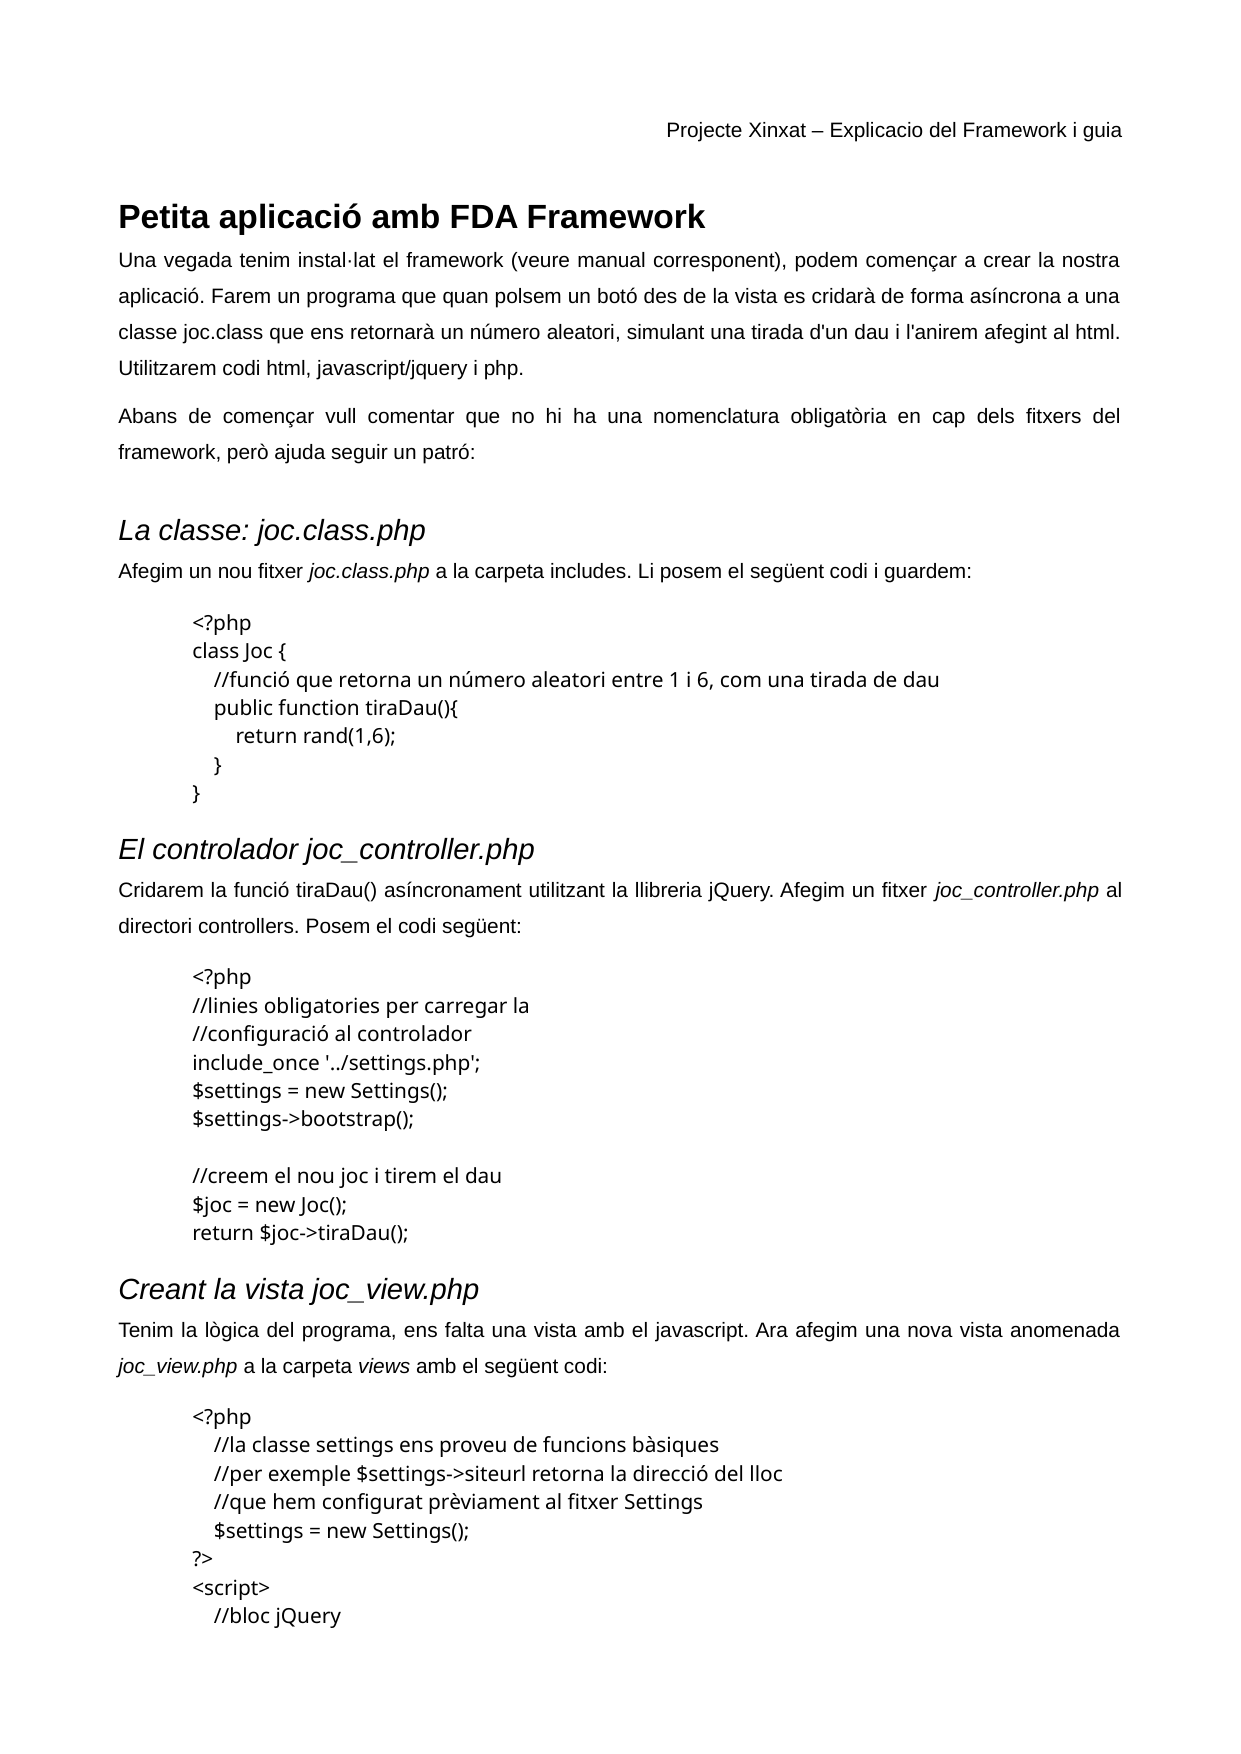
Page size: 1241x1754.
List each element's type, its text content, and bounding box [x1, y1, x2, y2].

text return $joc->tiraDau(); [192, 1218, 1122, 1247]
text //que hem configurat prèviament al fitxer Settings [192, 1487, 1122, 1516]
text Una vegada tenim instal·lat el framework (veure manual corresponent), podem començar a crear la nostra aplicació. Farem un programa que quan polsem un botó des de la vista es cridarà de forma asíncrona a una classe joc.class que ens retornarà un número aleatori, simulant una tirada d'un dau i l'anirem afegint al html. Utilitzarem codi html, javascript/jquery i php. [118, 248, 1122, 379]
text //creem el nou joc i tirem el dau [192, 1161, 1122, 1190]
text class Joc { [192, 636, 1122, 665]
text Abans de començar vull comentar que no hi ha una nomenclatura obligatòria en cap dels fitxers del framework, però ajuda seguir un patró: [118, 404, 1122, 464]
subtitle La classe: joc.class.php [118, 513, 1122, 547]
subtitle Creant la vista joc_view.php [118, 1272, 1122, 1305]
text //funció que retorna un número aleatori entre 1 i 6, com una tirada de dau [192, 665, 1122, 693]
text <?php [192, 608, 1122, 636]
text } [192, 778, 1122, 807]
text //per exemple $settings->siteurl retorna la direcció del lloc [192, 1459, 1122, 1487]
text //linies obligatories per carregar la [192, 991, 1122, 1019]
text Afegim un nou fitxer joc.class.php a la carpeta includes. Li posem el següent codi i guardem: [118, 559, 1122, 583]
subtitle Petita aplicació amb FDA Framework [118, 197, 1122, 235]
text include_once '../settings.php'; [192, 1048, 1122, 1076]
text <?php [192, 962, 1122, 991]
text Tenim la lògica del programa, ens falta una vista amb el javascript. Ara afegim una nova vista anomenada joc_view.php a la carpeta views amb el següent codi: [118, 1318, 1122, 1378]
text $settings = new Settings(); [192, 1516, 1122, 1544]
text //bloc jQuery [192, 1601, 1122, 1629]
text $joc = new Joc(); [192, 1190, 1122, 1218]
text <script> [192, 1573, 1122, 1601]
text $settings->bootstrap(); [192, 1104, 1122, 1133]
text //configuració al controlador [192, 1019, 1122, 1048]
text } [192, 750, 1122, 778]
text Cridarem la funció tiraDau() asíncronament utilitzant la llibreria jQuery. Afegim un fitxer joc_controller.php al directori controllers. Posem el codi següent: [118, 878, 1122, 938]
text public function tiraDau(){ [192, 693, 1122, 722]
text $settings = new Settings(); [192, 1076, 1122, 1104]
text //la classe settings ens proveu de funcions bàsiques [192, 1431, 1122, 1459]
text <?php [192, 1402, 1122, 1431]
text return rand(1,6); [192, 722, 1122, 750]
subtitle El controlador joc_controller.php [118, 832, 1122, 865]
text ?> [192, 1544, 1122, 1573]
